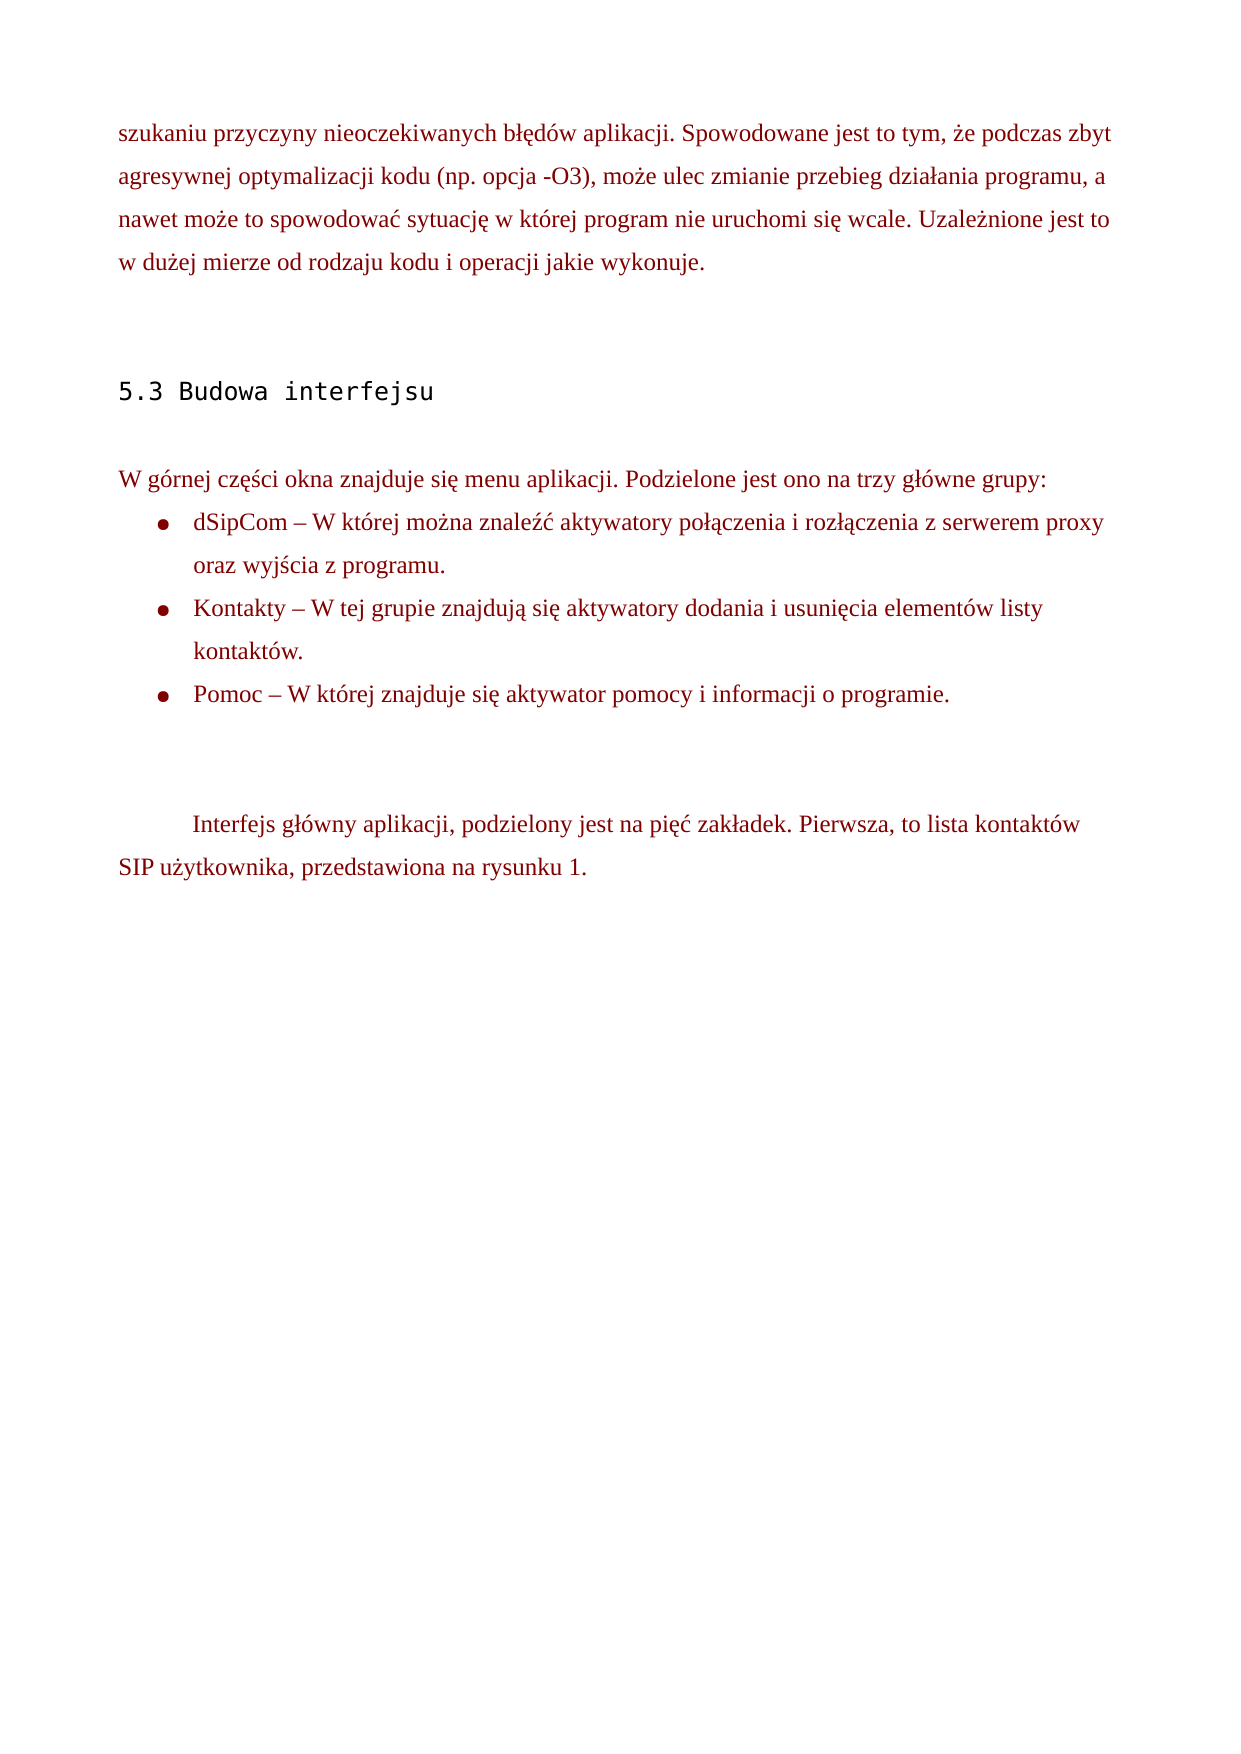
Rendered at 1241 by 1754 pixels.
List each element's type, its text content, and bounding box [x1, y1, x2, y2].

text szukaniu przyczyny nieoczekiwanych błędów aplikacji. Spowodowane jest to tym, że podczas zbyt agresywnej optymalizacji kodu (np. opcja -O3), może ulec zmianie przebieg działania programu, a nawet może to spowodować sytuację w której program nie uruchomi się wcale. Uzależnione jest to w dużej mierze od rodzaju kodu i operacji jakie wykonuje. [118, 118, 1122, 276]
text 5.3 Budowa interfejsu [118, 377, 1122, 406]
list dSipCom – W której można znaleźć aktywatory połączenia i rozłączenia z serwerem proxy oraz wyjścia z programu. [156, 507, 1122, 579]
text W górnej części okna znajduje się menu aplikacji. Podzielone jest ono na trzy główne grupy: [118, 464, 1122, 492]
list Pomoc – W której znajduje się aktywator pomocy i informacji o programie. [156, 679, 1122, 708]
text Interfejs główny aplikacji, podzielony jest na pięć zakładek. Pierwsza, to lista kontaktów SIP użytkownika, przedstawiona na rysunku 1. [118, 809, 1122, 881]
list Kontakty – W tej grupie znajdują się aktywatory dodania i usunięcia elementów listy kontaktów. [156, 593, 1122, 665]
